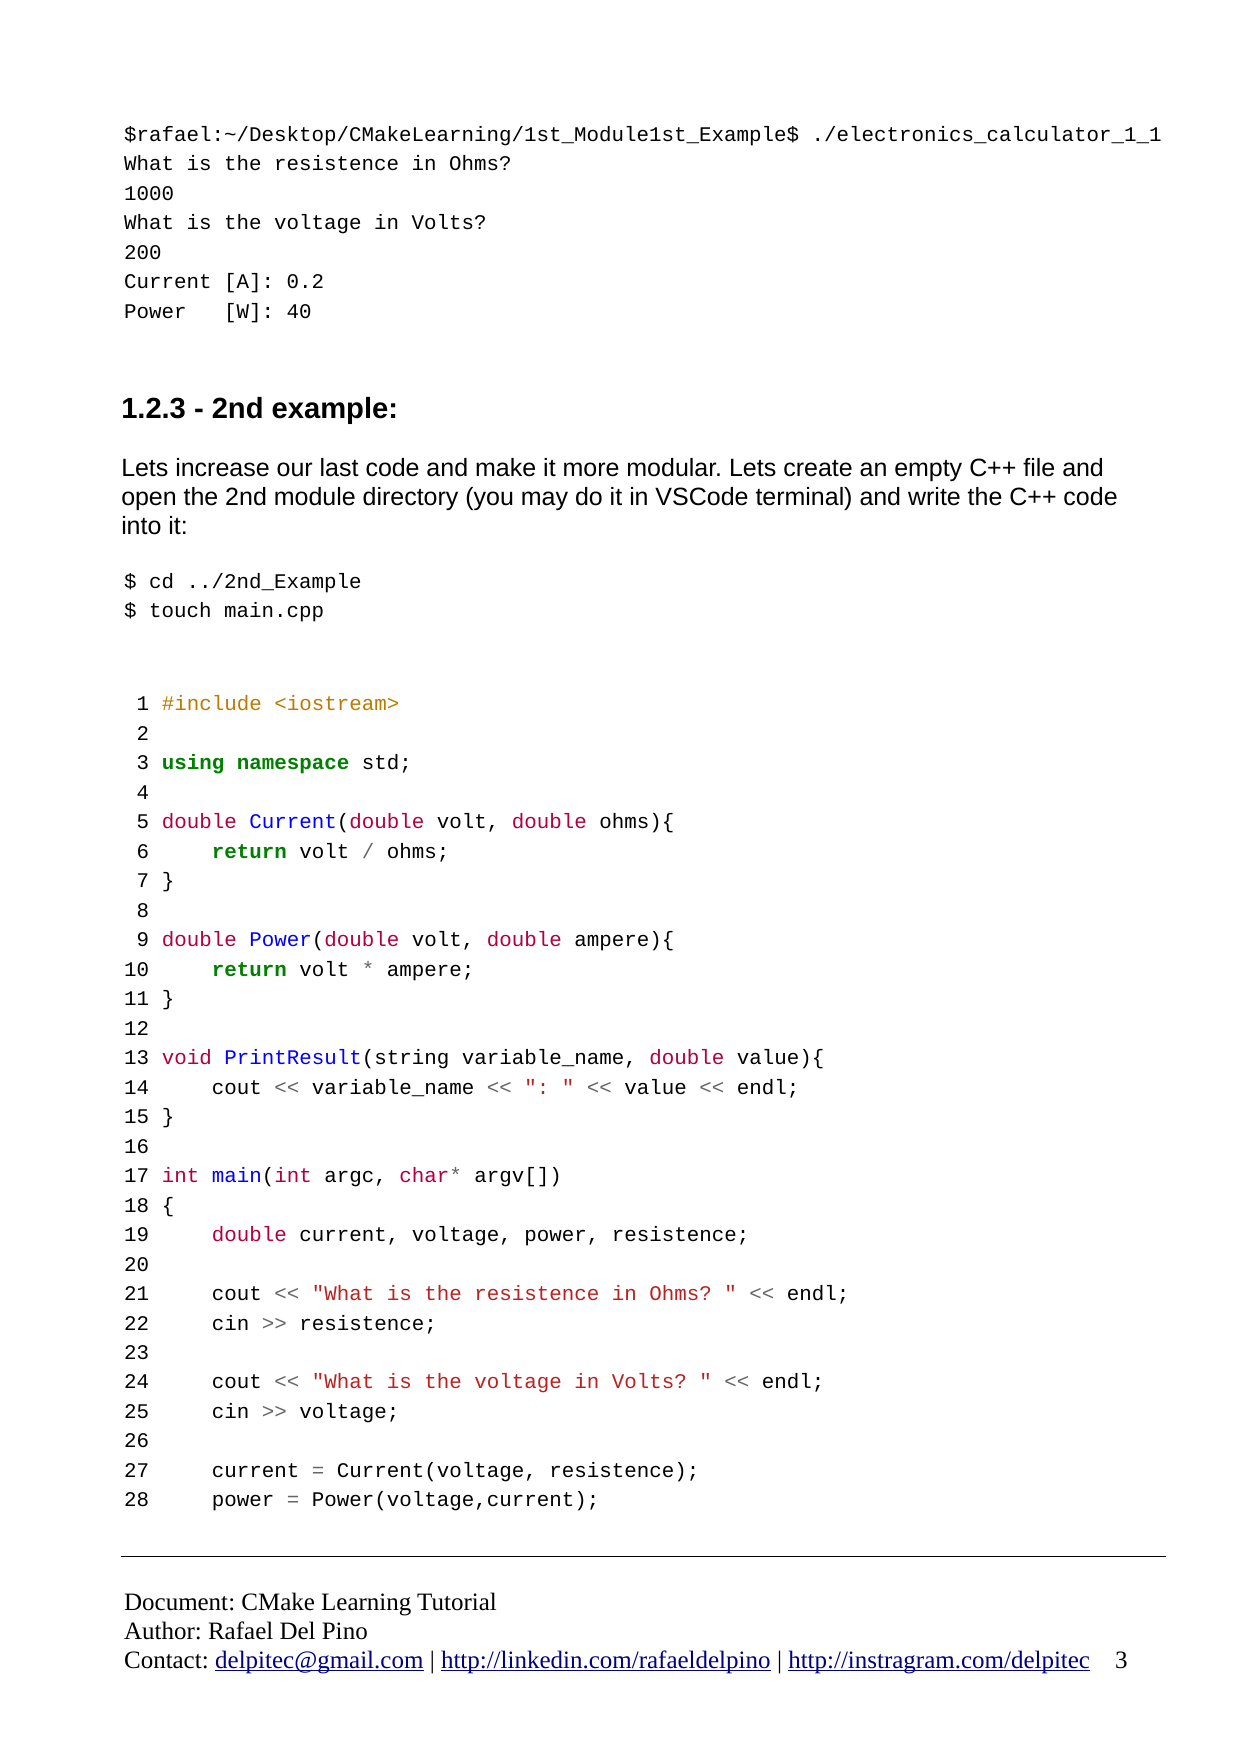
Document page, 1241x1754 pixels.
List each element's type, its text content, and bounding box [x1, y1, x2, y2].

table_header 1 2 3 4 5 6 7 8 9 10 11 12 13 14 15 16 17 18 19 20 21 22 23 24 25 26 27 28 [121, 691, 159, 1522]
table_header $ cd ../2nd_Example $ touch main.cpp [121, 568, 1172, 633]
table_header #include <iostream> using namespace std; double Current(double volt, double ohms){ return volt / ohms; } double Power(double volt, double ampere){ return volt * ampere; } void PrintResult(string variable_name, double value){ cout << variable_name << ": " << value << endl; } int main(int argc, char* argv[]) { double current, voltage, power, resistence; cout << "What is the resistence in Ohms? " << endl; cin >> resistence; cout << "What is the voltage in Volts? " << endl; cin >> voltage; current = Current(voltage, resistence); power = Power(voltage,current); [159, 691, 1172, 1522]
text Lets increase our last code and make it more modular. Lets create an empty C++ file and open the 2nd module directory (you may do it in VSCode terminal) and write the C++ code into it: [121, 453, 1166, 539]
text 1.2.3 - 2nd example: [121, 391, 1166, 424]
table_header $rafael:~/Desktop/CMakeLearning/1st_Module1st_Example$ ./electronics_calculator_1_1 What is the resistence in Ohms? 1000 What is the voltage in Volts? 200 Current [A]: 0.2 Power [W]: 40 [121, 121, 1172, 333]
